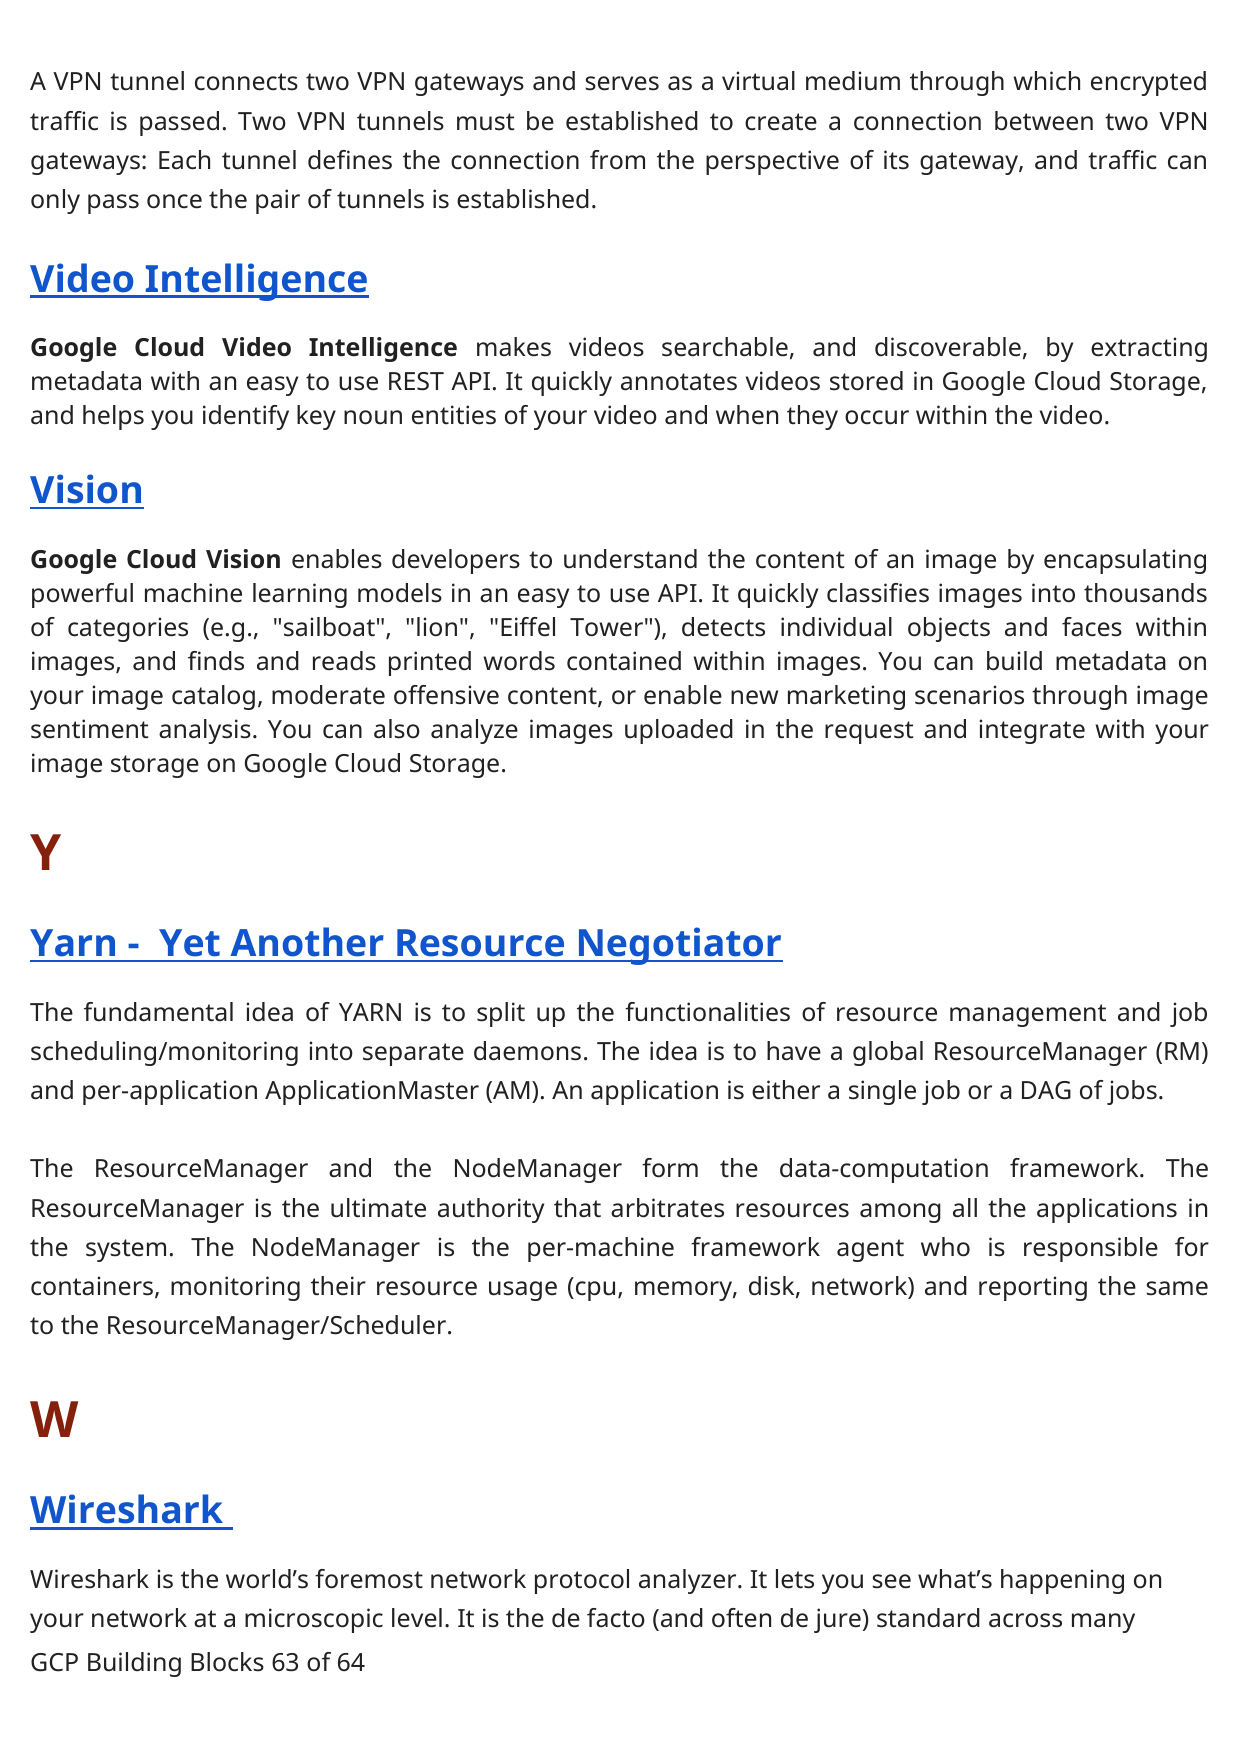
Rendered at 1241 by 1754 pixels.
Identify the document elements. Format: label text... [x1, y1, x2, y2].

text Google Cloud Vision enables developers to understand the content of an image by encapsulating powerful machine learning models in an easy to use API. It quickly classifies images into thousands of categories (e.g., "sailboat", "lion", "Eiffel Tower"), detects individual objects and faces within images, and finds and reads printed words contained within images. You can build metadata on your image catalog, moderate offensive content, or enable new marketing scenarios through image sentiment analysis. You can also analyze images uploaded in the request and integrate with your image storage on Google Cloud Storage. [30, 541, 1210, 780]
subtitle Y [30, 817, 1210, 885]
text Wireshark is the world’s foremost network protocol analyzer. It lets you see what’s happening on your network at a microscopic level. It is the de facto (and often de jure) standard across many [30, 1562, 1210, 1635]
text A VPN tunnel connects two VPN gateways and serves as a virtual medium through which encrypted traffic is passed. Two VPN tunnels must be established to create a connection between two VPN gateways: Each tunnel defines the connection from the perspective of its gateway, and traffic can only pass once the pair of tunnels is established. [30, 64, 1210, 216]
text The ResourceManager and the NodeManager form the data-computation framework. The ResourceManager is the ultimate authority that arbitrates resources among all the applications in the system. The NodeManager is the per-machine framework agent who is responsible for containers, monitoring their resource usage (cpu, memory, disk, network) and reporting the same to the ResourceManager/Scheduler. [30, 1151, 1210, 1342]
subtitle Video Intelligence [30, 252, 1210, 303]
subtitle W [30, 1384, 1210, 1453]
subtitle Yarn - Yet Another Resource Negotiator [30, 917, 1210, 968]
subtitle Wireshark [30, 1484, 1210, 1535]
text The fundamental idea of YARN is to split up the functionalities of resource management and job scheduling/monitoring into separate daemons. The idea is to have a global ResourceManager (RM) and per-application ApplicationMaster (AM). An application is either a single job or a DAG of jobs. [30, 994, 1210, 1107]
subtitle Vision [30, 463, 1210, 514]
text Google Cloud Video Intelligence makes videos searchable, and discoverable, by extracting metadata with an easy to use REST API. It quickly annotates videos stored in Google Cloud Storage, and helps you identify key ​noun ​entities of your video​ ​and when they occur within the video. [30, 330, 1210, 432]
